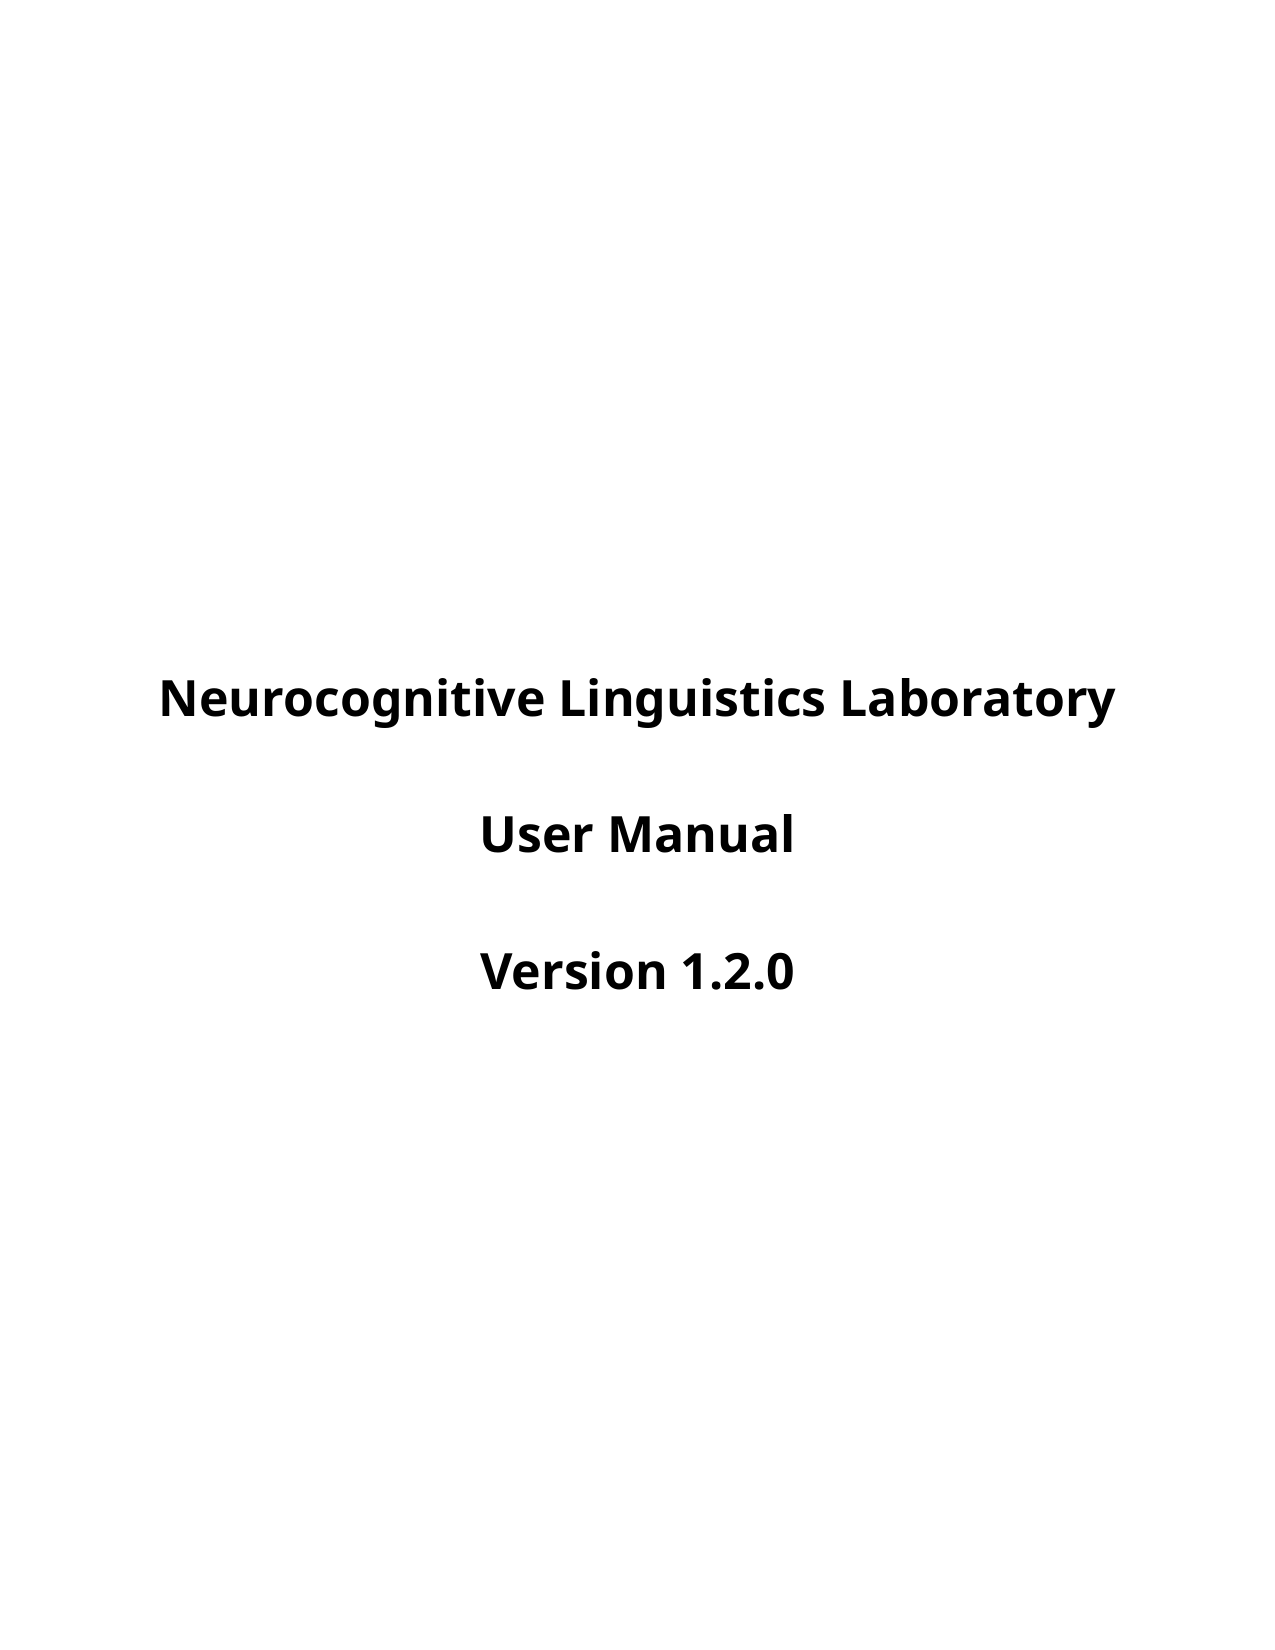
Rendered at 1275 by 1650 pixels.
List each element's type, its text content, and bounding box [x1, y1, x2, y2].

text User Manual [118, 799, 1157, 867]
text Version 1.2.0 [118, 936, 1157, 1004]
text Neurocognitive Linguistics Laboratory [118, 663, 1157, 731]
